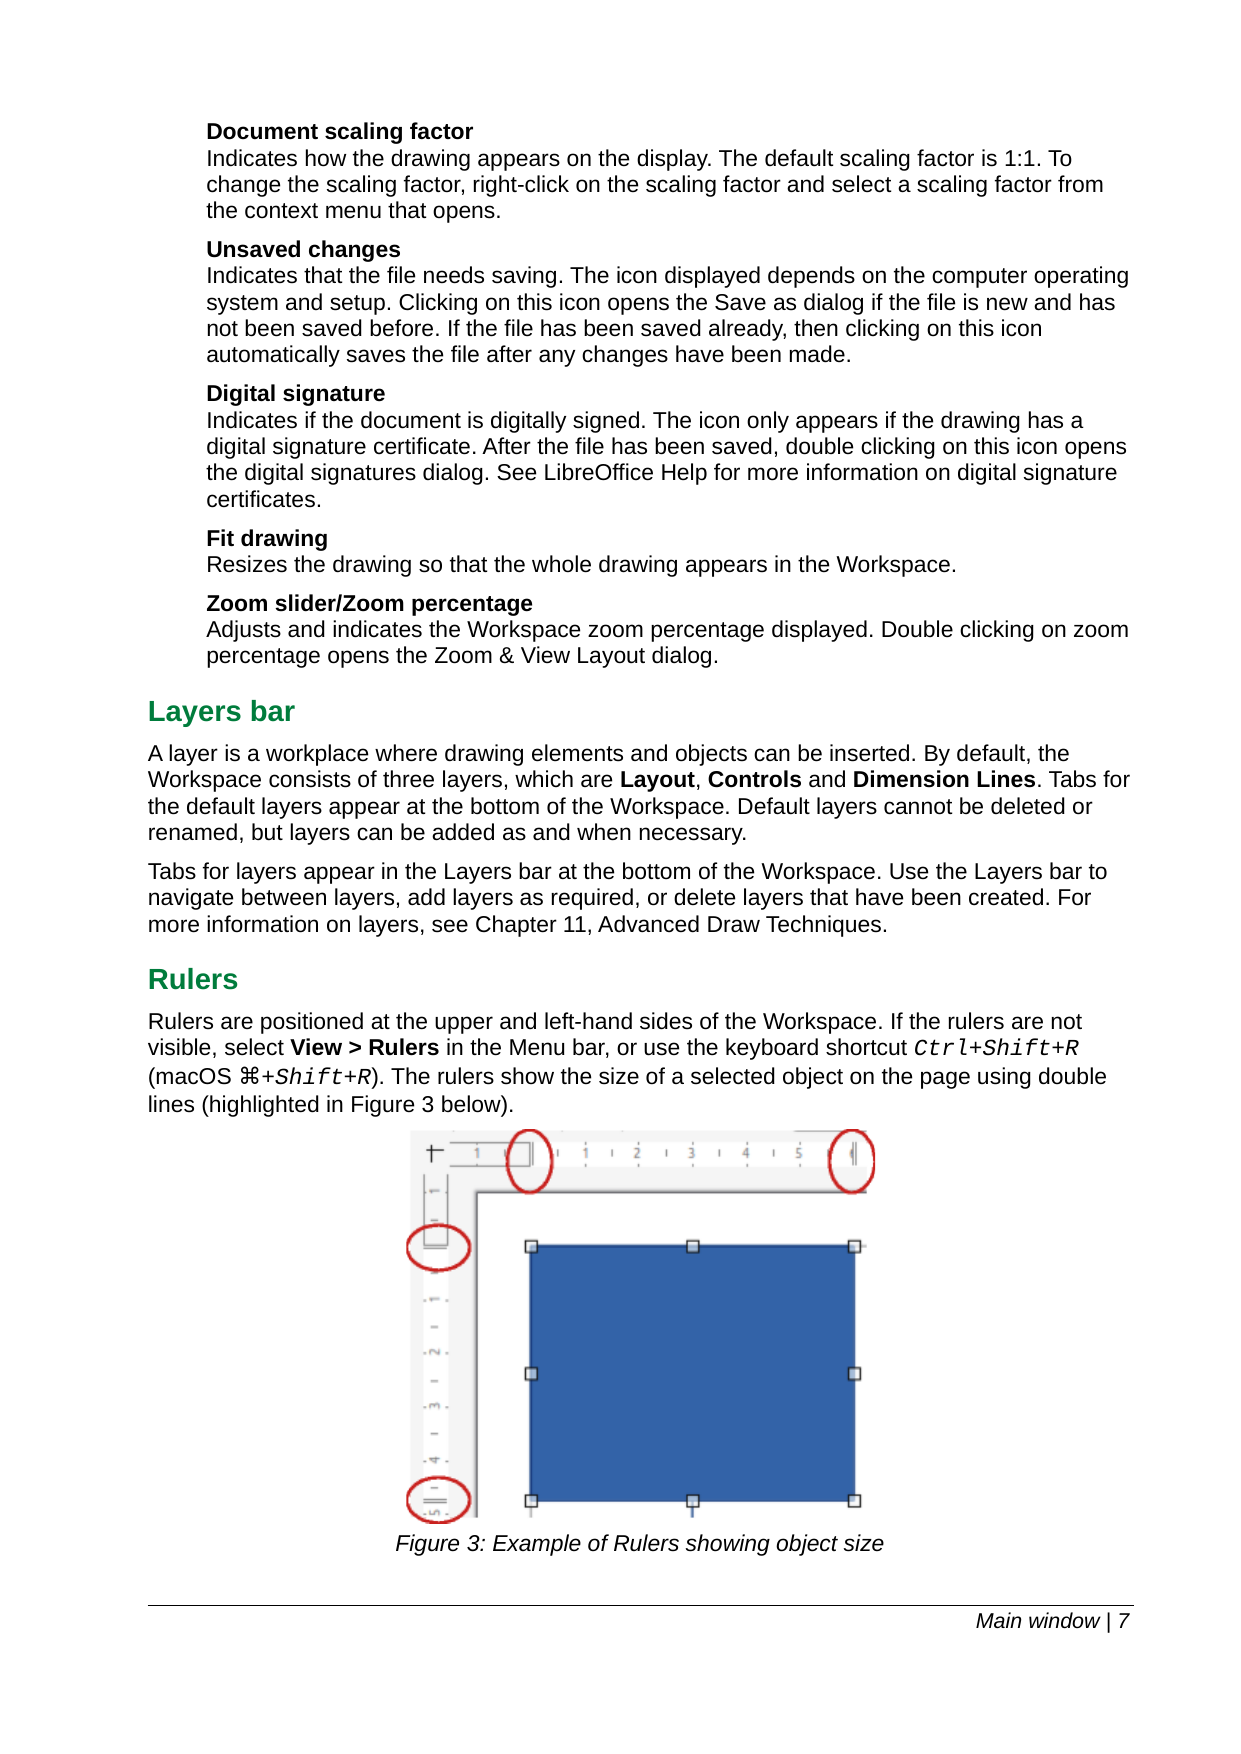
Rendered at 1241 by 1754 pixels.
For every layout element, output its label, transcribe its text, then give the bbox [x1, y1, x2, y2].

text Tabs for layers appear in the Layers bar at the bottom of the Workspace. Use the Layers bar to navigate between layers, add layers as required, or delete layers that have been created. For more information on layers, see Chapter 11, Advanced Draw Techniques. [148, 858, 1134, 937]
text Rulers are positioned at the upper and left-hand sides of the Workspace. If the rulers are not visible, select View > Rulers in the Menu bar, or use the keyboard shortcut Ctrl+Shift+R (macOS ⌘+Shift+R). The rulers show the size of a selected object on the page using double lines (highlighted in Figure 3 below). [148, 1008, 1134, 1117]
text Adjusts and indicates the Workspace zoom percentage displayed. Double clicking on zoom percentage opens the Zoom & View Layout dialog. [206, 616, 1134, 669]
text Zoom slider/Zoom percentage [206, 590, 1134, 616]
subtitle Layers bar [148, 694, 1134, 727]
text Indicates that the file needs saving. The icon displayed depends on the computer operating system and setup. Clicking on this icon opens the Save as dialog if the file is new and has not been saved before. If the file has been saved already, then clicking on this icon automatically saves the file after any changes have been made. [206, 262, 1134, 368]
picture [406, 1129, 876, 1524]
text A layer is a workplace where drawing elements and objects can be inserted. By default, the Workspace consists of three layers, which are Layout, Controls and Dimension Lines. Tabs for the default layers appear at the bottom of the Workspace. Default layers cannot be deleted or renamed, but layers can be added as and when necessary. [148, 740, 1134, 845]
text Document scaling factor [206, 118, 1134, 144]
text Figure 3: Example of Rulers showing object size [344, 1530, 938, 1556]
text Resizes the drawing so that the whole drawing appears in the Workspace. [206, 551, 1134, 577]
text Indicates if the document is digitally signed. The icon only appears if the drawing has a digital signature certificate. After the file has been saved, double clicking on this icon opens the digital signatures dialog. See LibreOffice Help for more information on digital signature certificates. [206, 407, 1134, 512]
text Indicates how the drawing appears on the display. The default scaling factor is 1:1. To change the scaling factor, right-click on the scaling factor and select a scaling factor from the context menu that opens. [206, 144, 1134, 223]
subtitle Rulers [148, 962, 1134, 995]
text Unsaved changes [206, 236, 1134, 262]
text Fit drawing [206, 524, 1134, 551]
text Digital signature [206, 380, 1134, 407]
